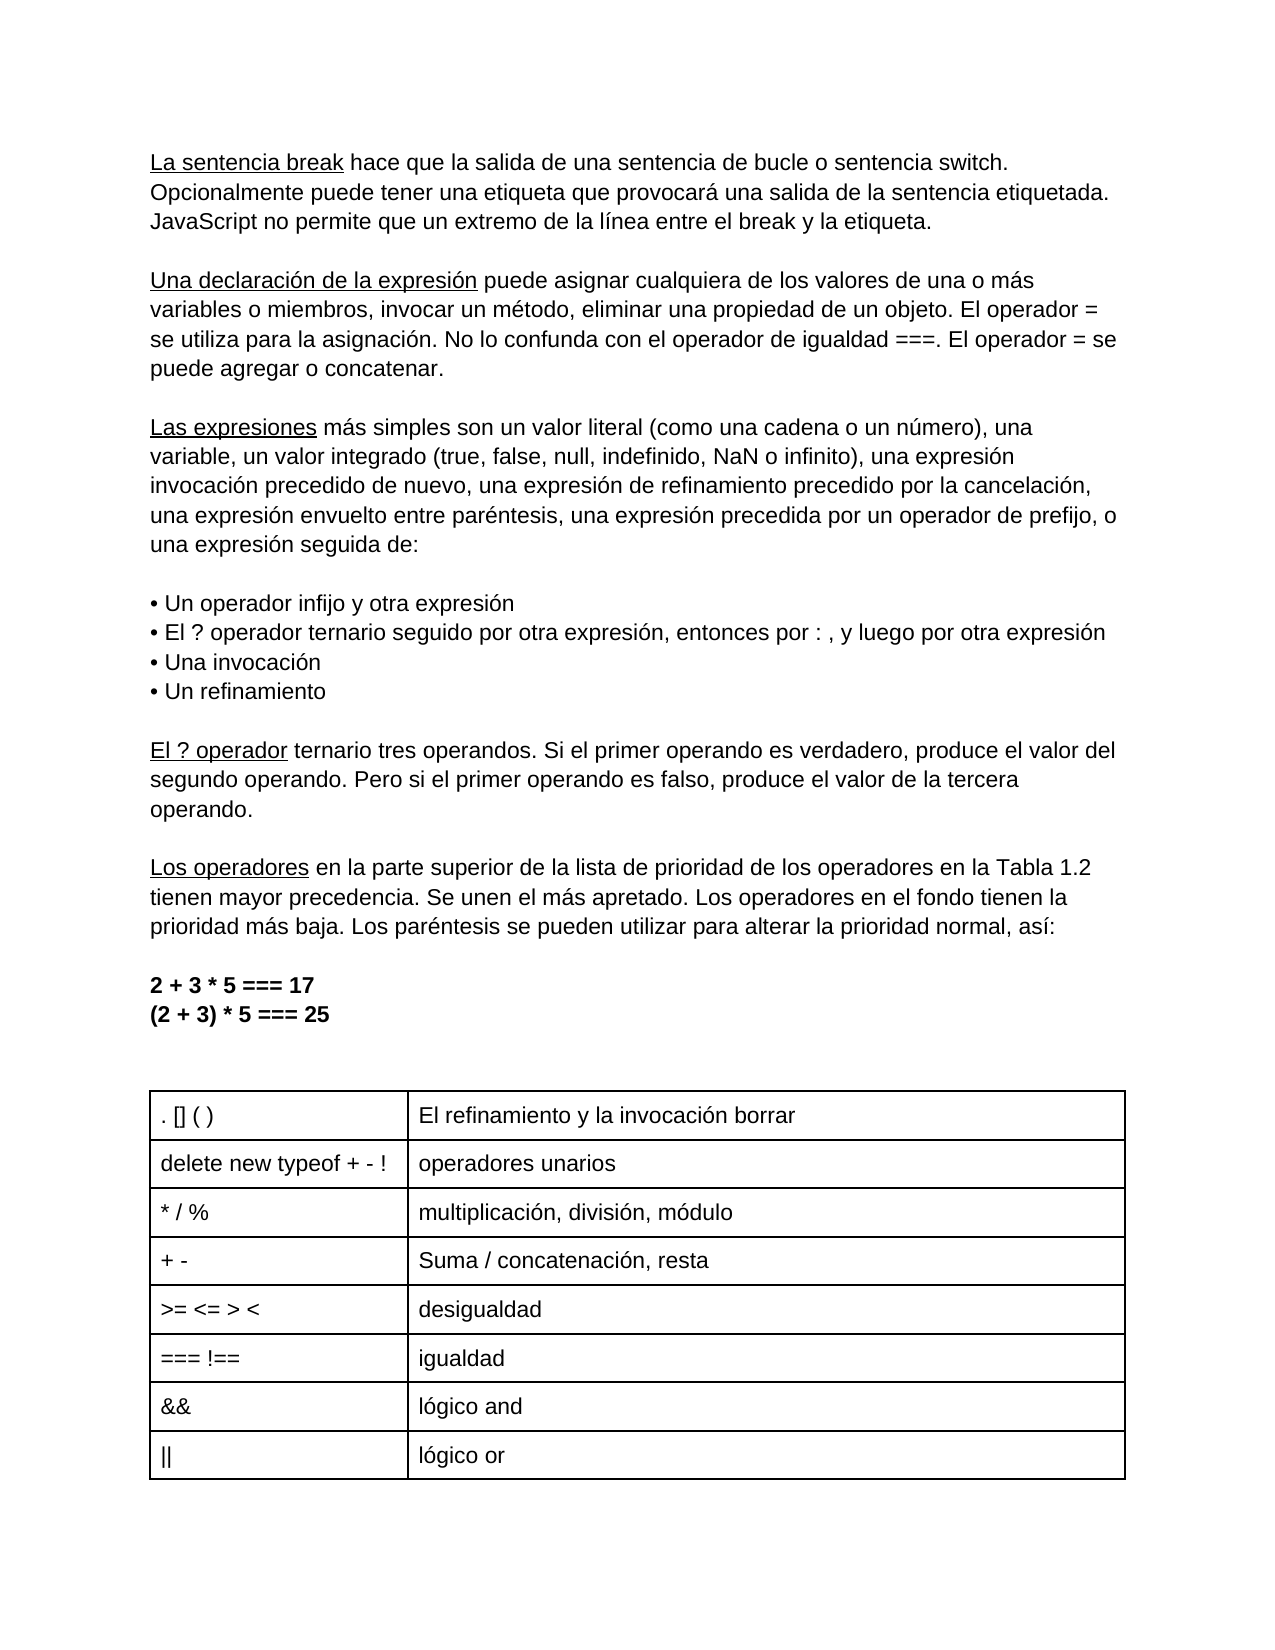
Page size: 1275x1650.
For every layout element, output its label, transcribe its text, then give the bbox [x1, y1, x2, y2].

table_header El refinamiento y la invocación borrar [409, 1092, 1124, 1138]
table_cell && [151, 1383, 407, 1430]
text Las expresiones más simples son un valor literal (como una cadena o un número), una variable, un valor integrado (true, false, null, indefinido, NaN o infinito), una expresión invocación precedido de nuevo, una expresión de refinamiento precedido por la cancelación, una expresión envuelto entre paréntesis, una expresión precedida por un operador de prefijo, o una expresión seguida de: [150, 414, 1125, 557]
text El ? operador ternario tres operandos. Si el primer operando es verdadero, produce el valor del segundo operando. Pero si el primer operando es falso, produce el valor de la tercera operando. [150, 737, 1125, 822]
text La sentencia break hace que la salida de una sentencia de bucle o sentencia switch. Opcionalmente puede tener una etiqueta que provocará una salida de la sentencia etiquetada. JavaScript no permite que un extremo de la línea entre el break y la etiqueta. [150, 150, 1125, 234]
table_cell || [151, 1432, 407, 1478]
table_cell + - [151, 1238, 407, 1284]
table_cell lógico and [409, 1383, 1124, 1430]
table_cell operadores unarios [409, 1141, 1124, 1187]
text Los operadores en la parte superior de la lista de prioridad de los operadores en la Tabla 1.2 tienen mayor precedencia. Se unen el más apretado. Los operadores en el fondo tienen la prioridad más baja. Los paréntesis se pueden utilizar para alterar la prioridad normal, así: [150, 855, 1125, 939]
table_cell lógico or [409, 1432, 1124, 1478]
table_cell desigualdad [409, 1286, 1124, 1333]
table_cell multiplicación, división, módulo [409, 1189, 1124, 1236]
text Una declaración de la expresión puede asignar cualquiera de los valores de una o más variables o miembros, invocar un método, eliminar una propiedad de un objeto. El operador = se utiliza para la asignación. No lo confunda con el operador de igualdad ===. El operador = se puede agregar o concatenar. [150, 267, 1125, 381]
text • Un operador infijo y otra expresión [150, 591, 1125, 616]
table_cell delete new typeof + - ! [151, 1141, 407, 1187]
text (2 + 3) * 5 === 25 [150, 1002, 1125, 1027]
table_cell >= <= > < [151, 1286, 407, 1333]
text • Un refinamiento [150, 679, 1125, 704]
text • Una invocación [150, 649, 1125, 675]
table_cell === !== [151, 1335, 407, 1381]
table_cell * / % [151, 1189, 407, 1236]
text • El ? operador ternario seguido por otra expresión, entonces por : , y luego por otra expresión [150, 620, 1125, 646]
table_cell Suma / concatenación, resta [409, 1238, 1124, 1284]
table_header . [] ( ) [151, 1092, 407, 1138]
text 2 + 3 * 5 === 17 [150, 972, 1125, 998]
table_cell igualdad [409, 1335, 1124, 1381]
